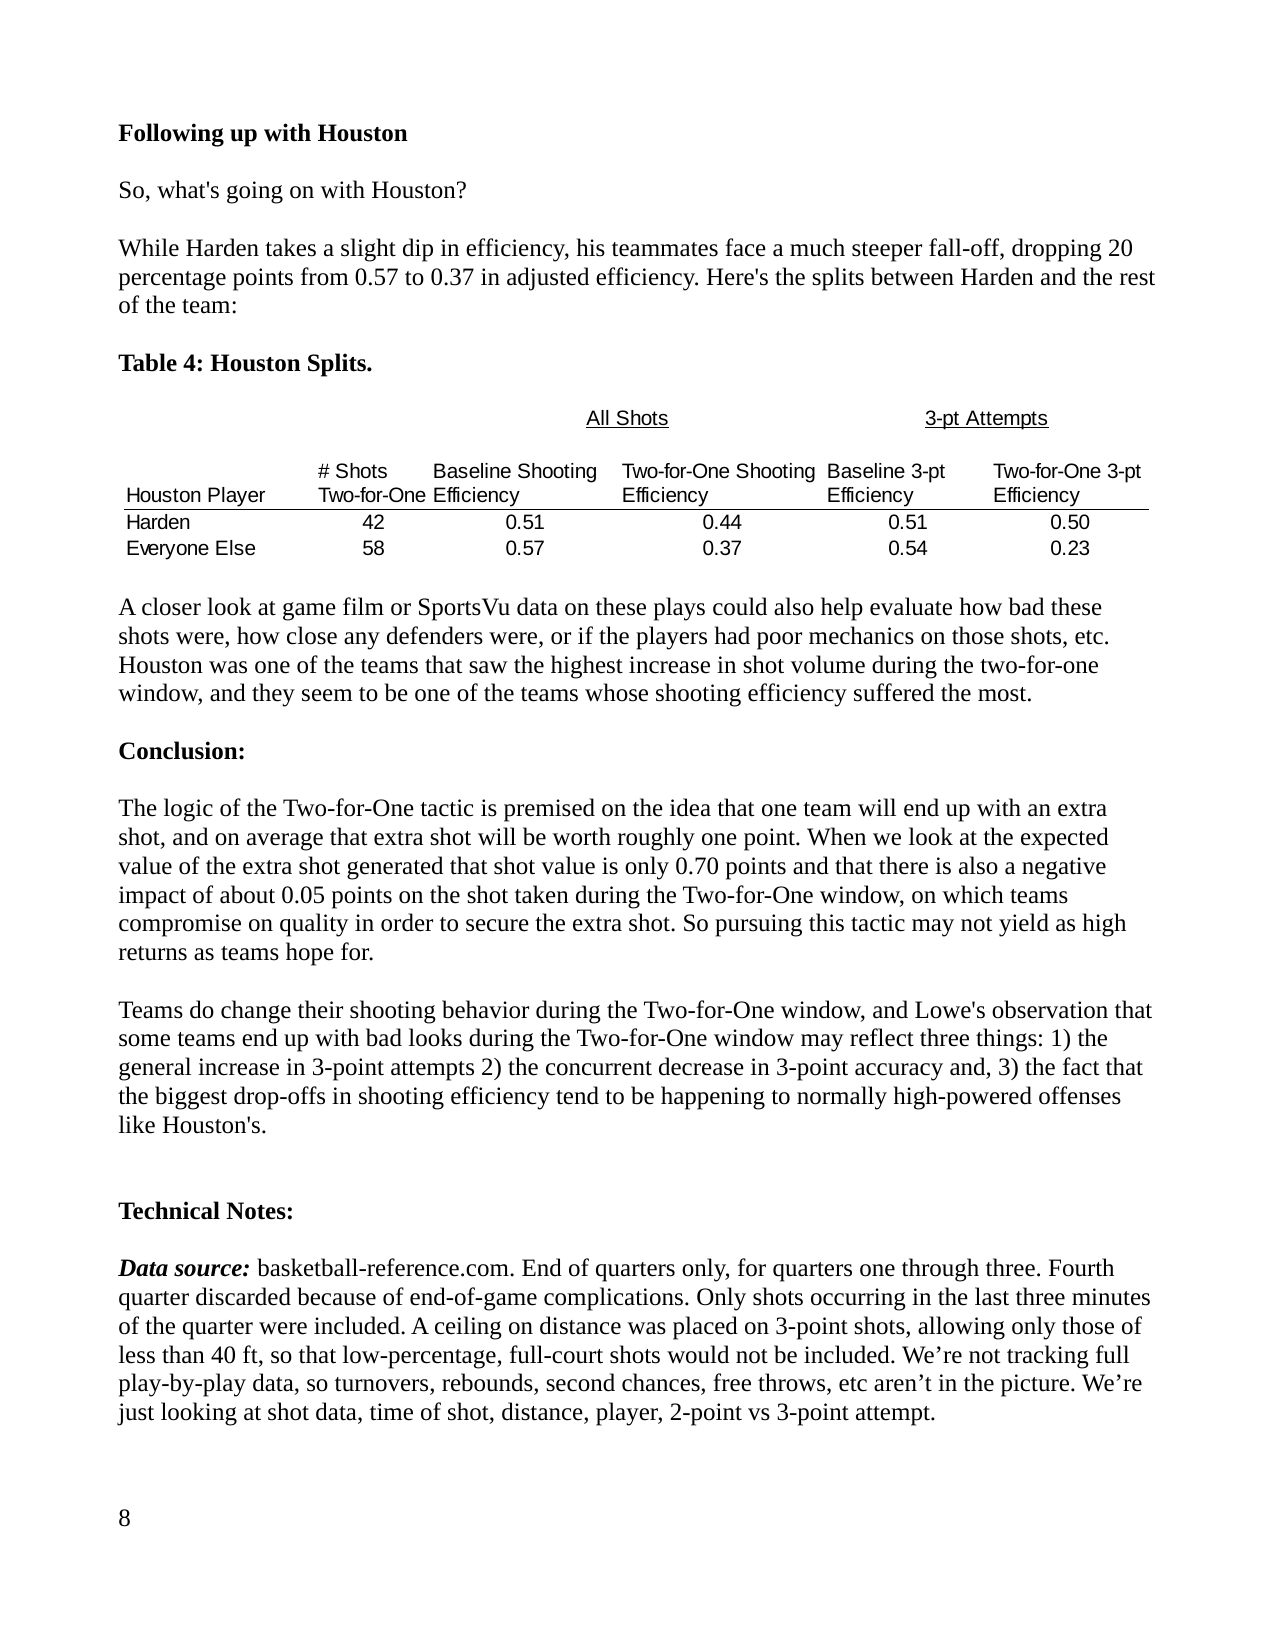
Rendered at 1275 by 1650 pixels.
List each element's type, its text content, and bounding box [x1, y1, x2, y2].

text Conclusion: [118, 736, 1157, 765]
text While Harden takes a slight dip in efficiency, his teammates face a much steeper fall-off, dropping 20 percentage points from 0.57 to 0.37 in adjusted efficiency. Here's the splits between Harden and the rest of the team: [118, 233, 1157, 319]
text The logic of the Two-for-One tactic is premised on the idea that one team will end up with an extra shot, and on average that extra shot will be worth roughly one point. When we look at the expected value of the extra shot generated that shot value is only 0.70 points and that there is also a negative impact of about 0.05 points on the shot taken during the Two-for-One window, on which teams compromise on quality in order to secure the extra shot. So pursuing this tactic may not yield as high returns as teams hope for. [118, 793, 1157, 966]
text Table 4: Houston Splits. [118, 348, 1157, 377]
text A closer look at game film or SportsVu data on these plays could also help evaluate how bad these shots were, how close any defenders were, or if the players had poor mechanics on those shots, etc. Houston was one of the teams that saw the highest increase in shot volume during the two-for-one window, and they seem to be one of the teams whose shooting efficiency suffered the most. [118, 592, 1157, 707]
text Teams do change their shooting behavior during the Two-for-One window, and Lowe's observation that some teams end up with bad looks during the Two-for-One window may reflect three things: 1) the general increase in 3-point attempts 2) the concurrent decrease in 3-point accuracy and, 3) the fact that the biggest drop-offs in shooting efficiency tend to be happening to normally high-powered offenses like Houston's. [118, 995, 1157, 1138]
text Data source: basketball-reference.com. End of quarters only, for quarters one through three. Fourth quarter discarded because of end-of-game complications. Only shots occurring in the last three minutes of the quarter were included. A ceiling on distance was placed on 3-point shots, allowing only those of less than 40 ft, so that low-percentage, full-court shots would not be included. We’re not tracking full play-by-play data, so turnovers, rebounds, second chances, free throws, etc aren’t in the picture. We’re just looking at shot data, time of shot, distance, player, 2-point vs 3-point attempt. [118, 1253, 1157, 1426]
text Technical Notes: [118, 1196, 1157, 1225]
text So, what's going on with Houston? [118, 176, 1157, 204]
text Following up with Houston [118, 118, 1157, 147]
